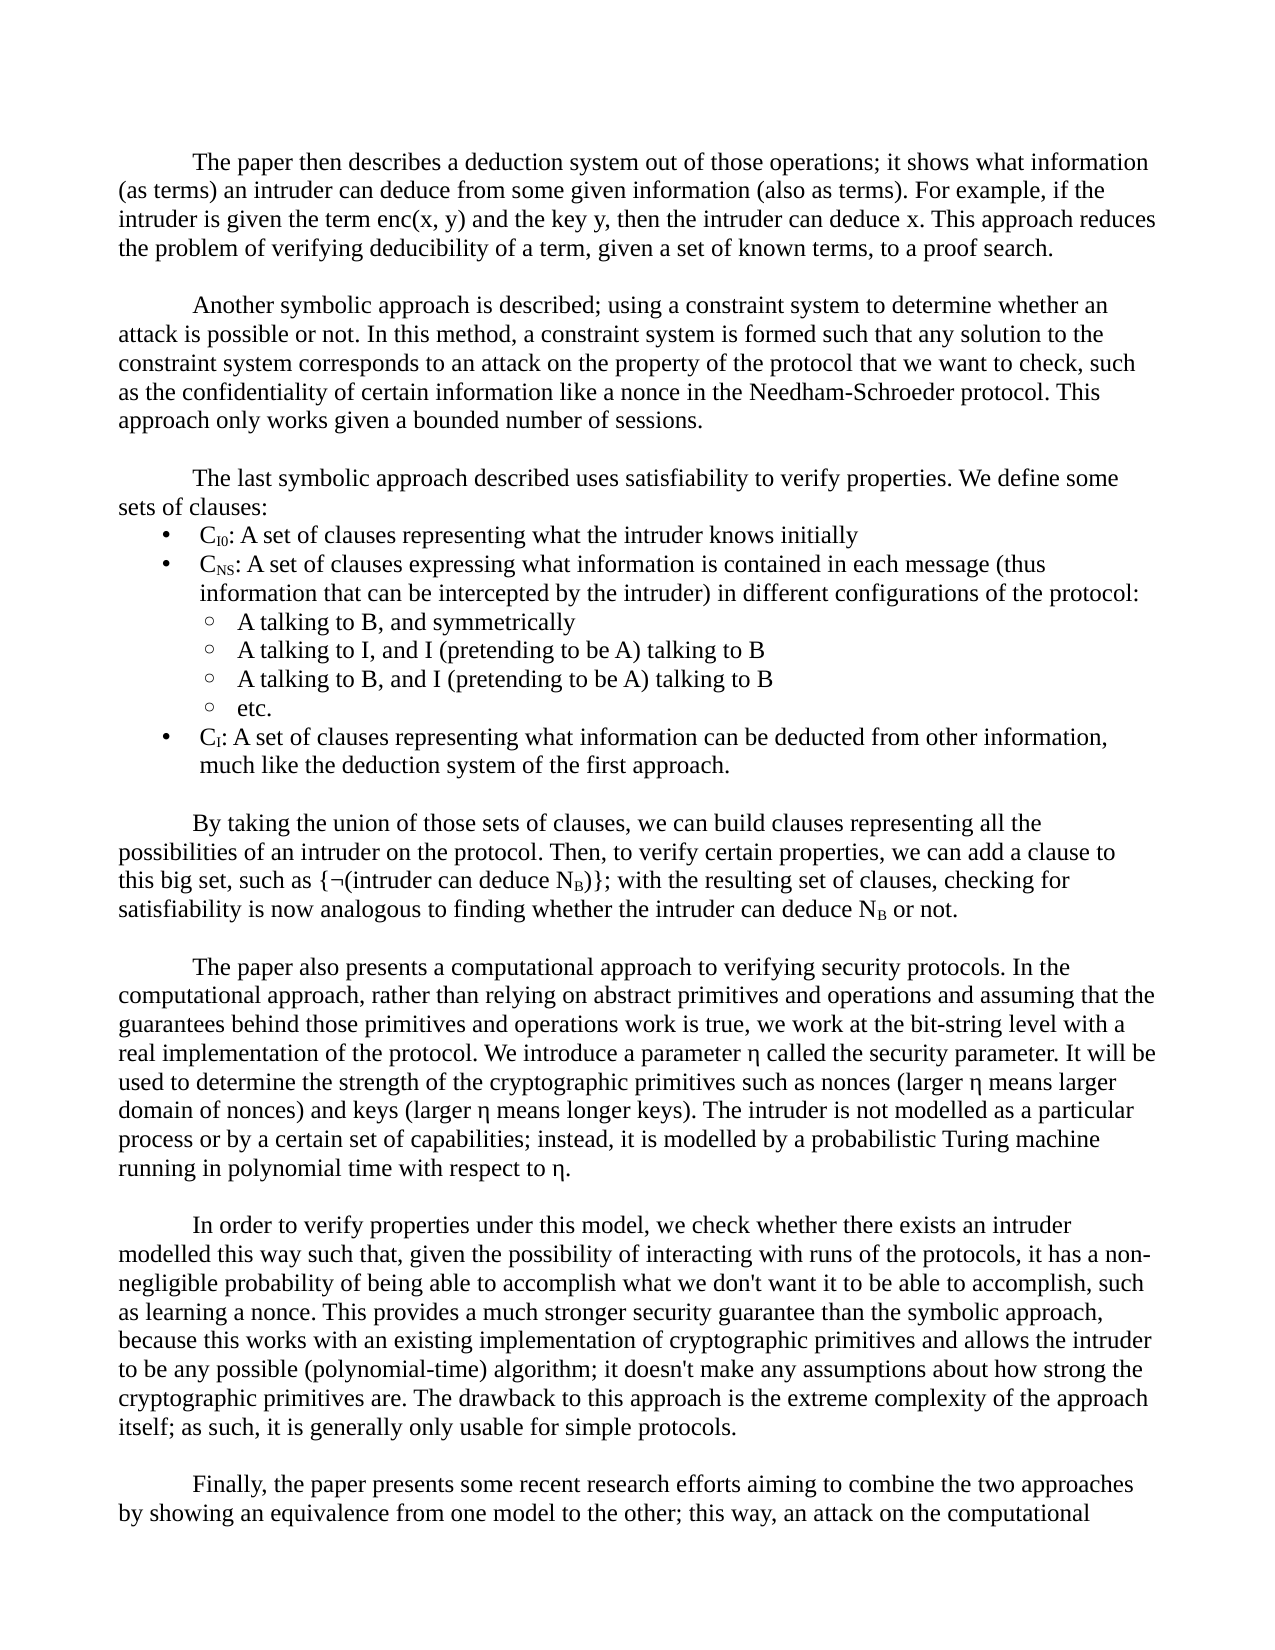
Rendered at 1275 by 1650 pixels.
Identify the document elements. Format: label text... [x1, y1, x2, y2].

list A talking to I, and I (pretending to be A) talking to B [199, 636, 1157, 664]
text The paper then describes a deduction system out of those operations; it shows what information (as terms) an intruder can deduce from some given information (also as terms). For example, if the intruder is given the term enc(x, y) and the key y, then the intruder can deduce x. This approach reduces the problem of verifying deducibility of a term, given a set of known terms, to a proof search. [118, 147, 1157, 262]
text In order to verify properties under this model, we check whether there exists an intruder modelled this way such that, given the possibility of interacting with runs of the protocols, it has a non-negligible probability of being able to accomplish what we don't want it to be able to accomplish, such as learning a nonce. This provides a much stronger security guarantee than the symbolic approach, because this works with an existing implementation of cryptographic primitives and allows the intruder to be any possible (polynomial-time) algorithm; it doesn't make any assumptions about how strong the cryptographic primitives are. The drawback to this approach is the extreme complexity of the approach itself; as such, it is generally only usable for simple protocols. [118, 1211, 1157, 1441]
text The paper also presents a computational approach to verifying security protocols. In the computational approach, rather than relying on abstract primitives and operations and assuming that the guarantees behind those primitives and operations work is true, we work at the bit-string level with a real implementation of the protocol. We introduce a parameter η called the security parameter. It will be used to determine the strength of the cryptographic primitives such as nonces (larger η means larger domain of nonces) and keys (larger η means longer keys). The intruder is not modelled as a particular process or by a certain set of capabilities; instead, it is modelled by a probabilistic Turing machine running in polynomial time with respect to η. [118, 952, 1157, 1182]
text Finally, the paper presents some recent research efforts aiming to combine the two approaches by showing an equivalence from one model to the other; this way, an attack on the computational [118, 1469, 1157, 1527]
list CI: A set of clauses representing what information can be deducted from other information, much like the deduction system of the first approach. [162, 722, 1157, 779]
list CNS: A set of clauses expressing what information is contained in each message (thus information that can be intercepted by the intruder) in different configurations of the protocol: [162, 549, 1157, 607]
list A talking to B, and I (pretending to be A) talking to B [199, 664, 1157, 693]
text The last symbolic approach described uses satisfiability to verify properties. We define some sets of clauses: [118, 463, 1157, 521]
text Another symbolic approach is described; using a constraint system to determine whether an attack is possible or not. In this method, a constraint system is formed such that any solution to the constraint system corresponds to an attack on the property of the protocol that we want to check, such as the confidentiality of certain information like a nonce in the Needham-Schroeder protocol. This approach only works given a bounded number of sessions. [118, 291, 1157, 434]
text By taking the union of those sets of clauses, we can build clauses representing all the possibilities of an intruder on the protocol. Then, to verify certain properties, we can add a clause to this big set, such as {¬(intruder can deduce NB)}; with the resulting set of clauses, checking for satisfiability is now analogous to finding whether the intruder can deduce NB or not. [118, 808, 1157, 923]
list CI0: A set of clauses representing what the intruder knows initially [162, 521, 1157, 549]
list etc. [199, 693, 1157, 722]
list A talking to B, and symmetrically [199, 607, 1157, 636]
